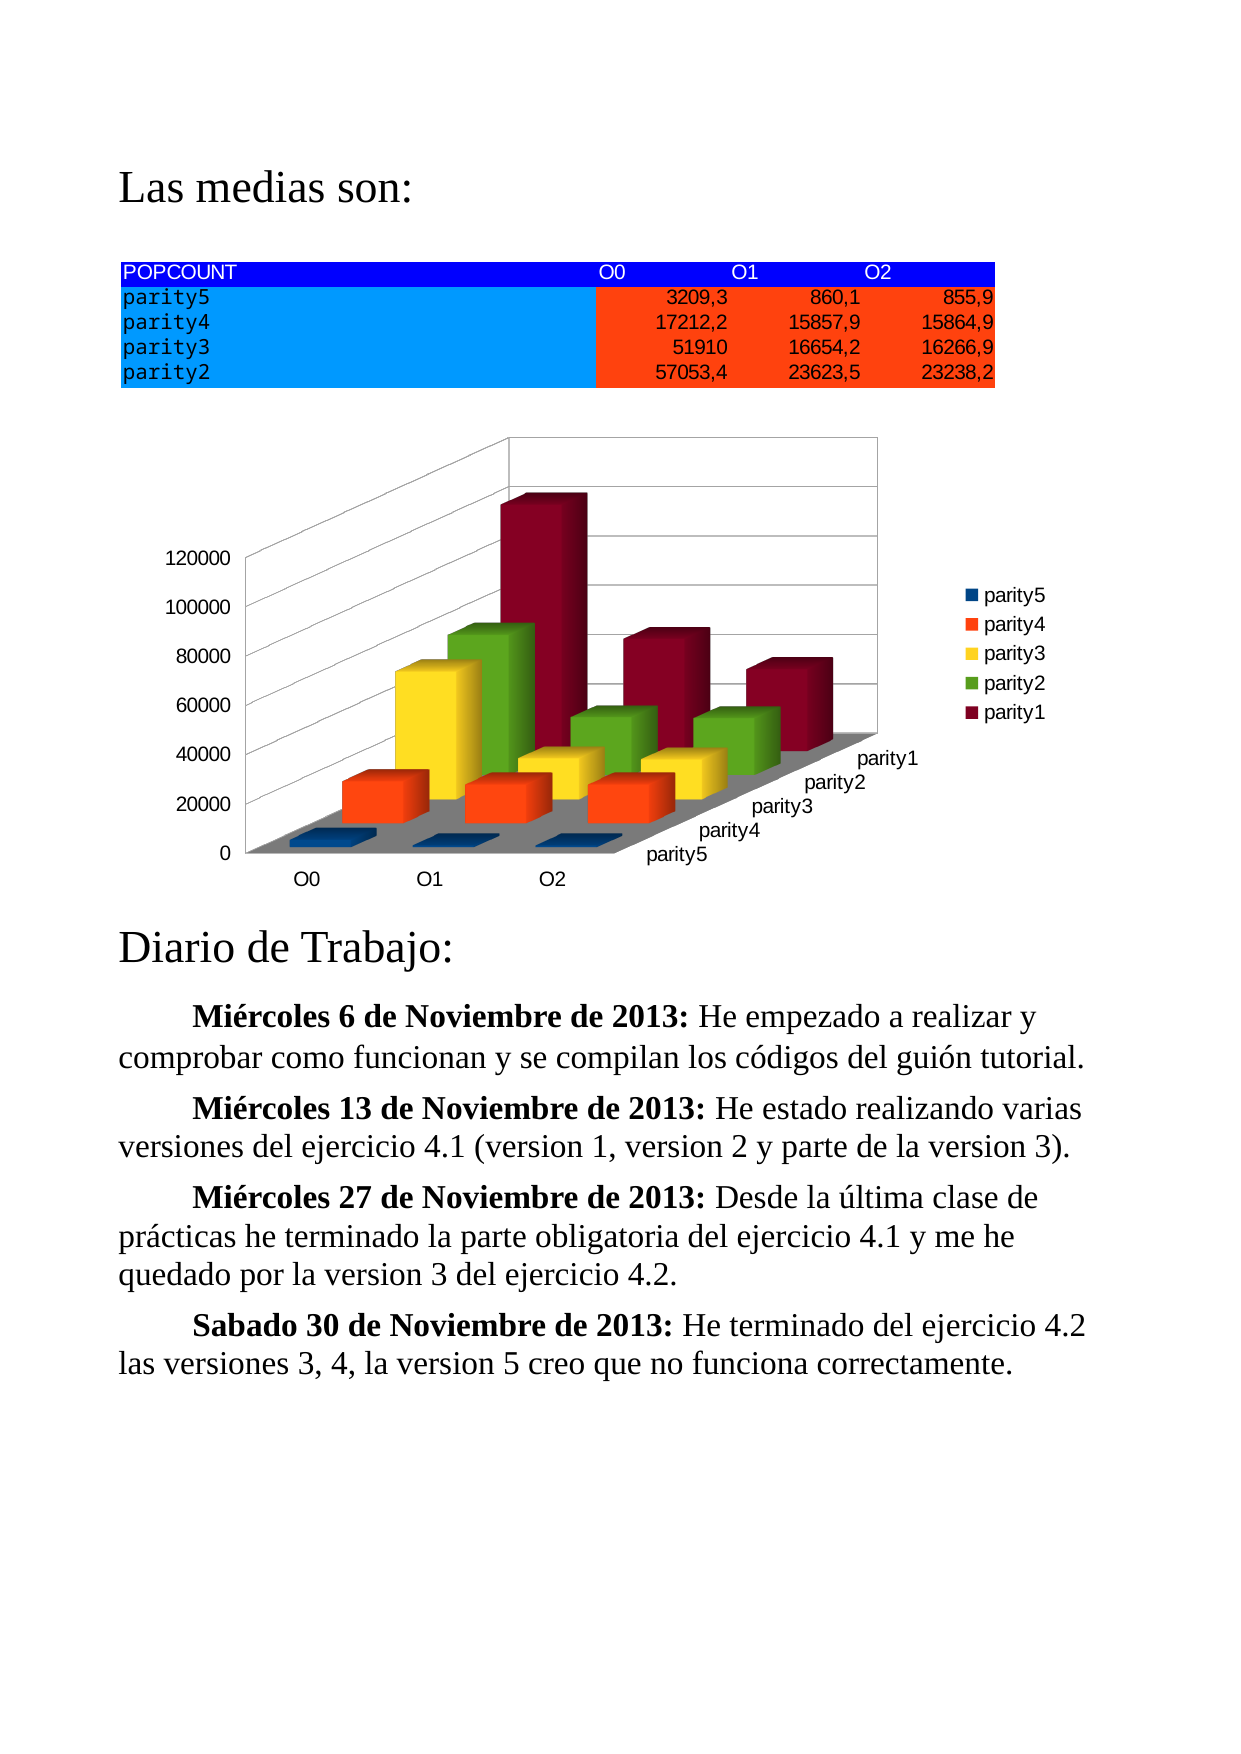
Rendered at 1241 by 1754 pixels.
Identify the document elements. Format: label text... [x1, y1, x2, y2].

text Diario de Trabajo: [118, 389, 1122, 972]
text Sabado 30 de Noviembre de 2013: He terminado del ejercicio 4.2 las versiones 3, 4, la version 5 creo que no funciona correctamente. [118, 1305, 1122, 1382]
text Miércoles 27 de Noviembre de 2013: Desde la última clase de prácticas he terminado la parte obligatoria del ejercicio 4.1 y me he quedado por la version 3 del ejercicio 4.2. [118, 1177, 1122, 1292]
text Miércoles 6 de Noviembre de 2013: He empezado a realizar y comprobar como funcionan y se compilan los códigos del guión tutorial. [118, 985, 1122, 1076]
text Las medias son: [118, 159, 1122, 212]
text Miércoles 13 de Noviembre de 2013: He estado realizando varias versiones del ejercicio 4.1 (version 1, version 2 y parte de la version 3). [118, 1088, 1122, 1165]
